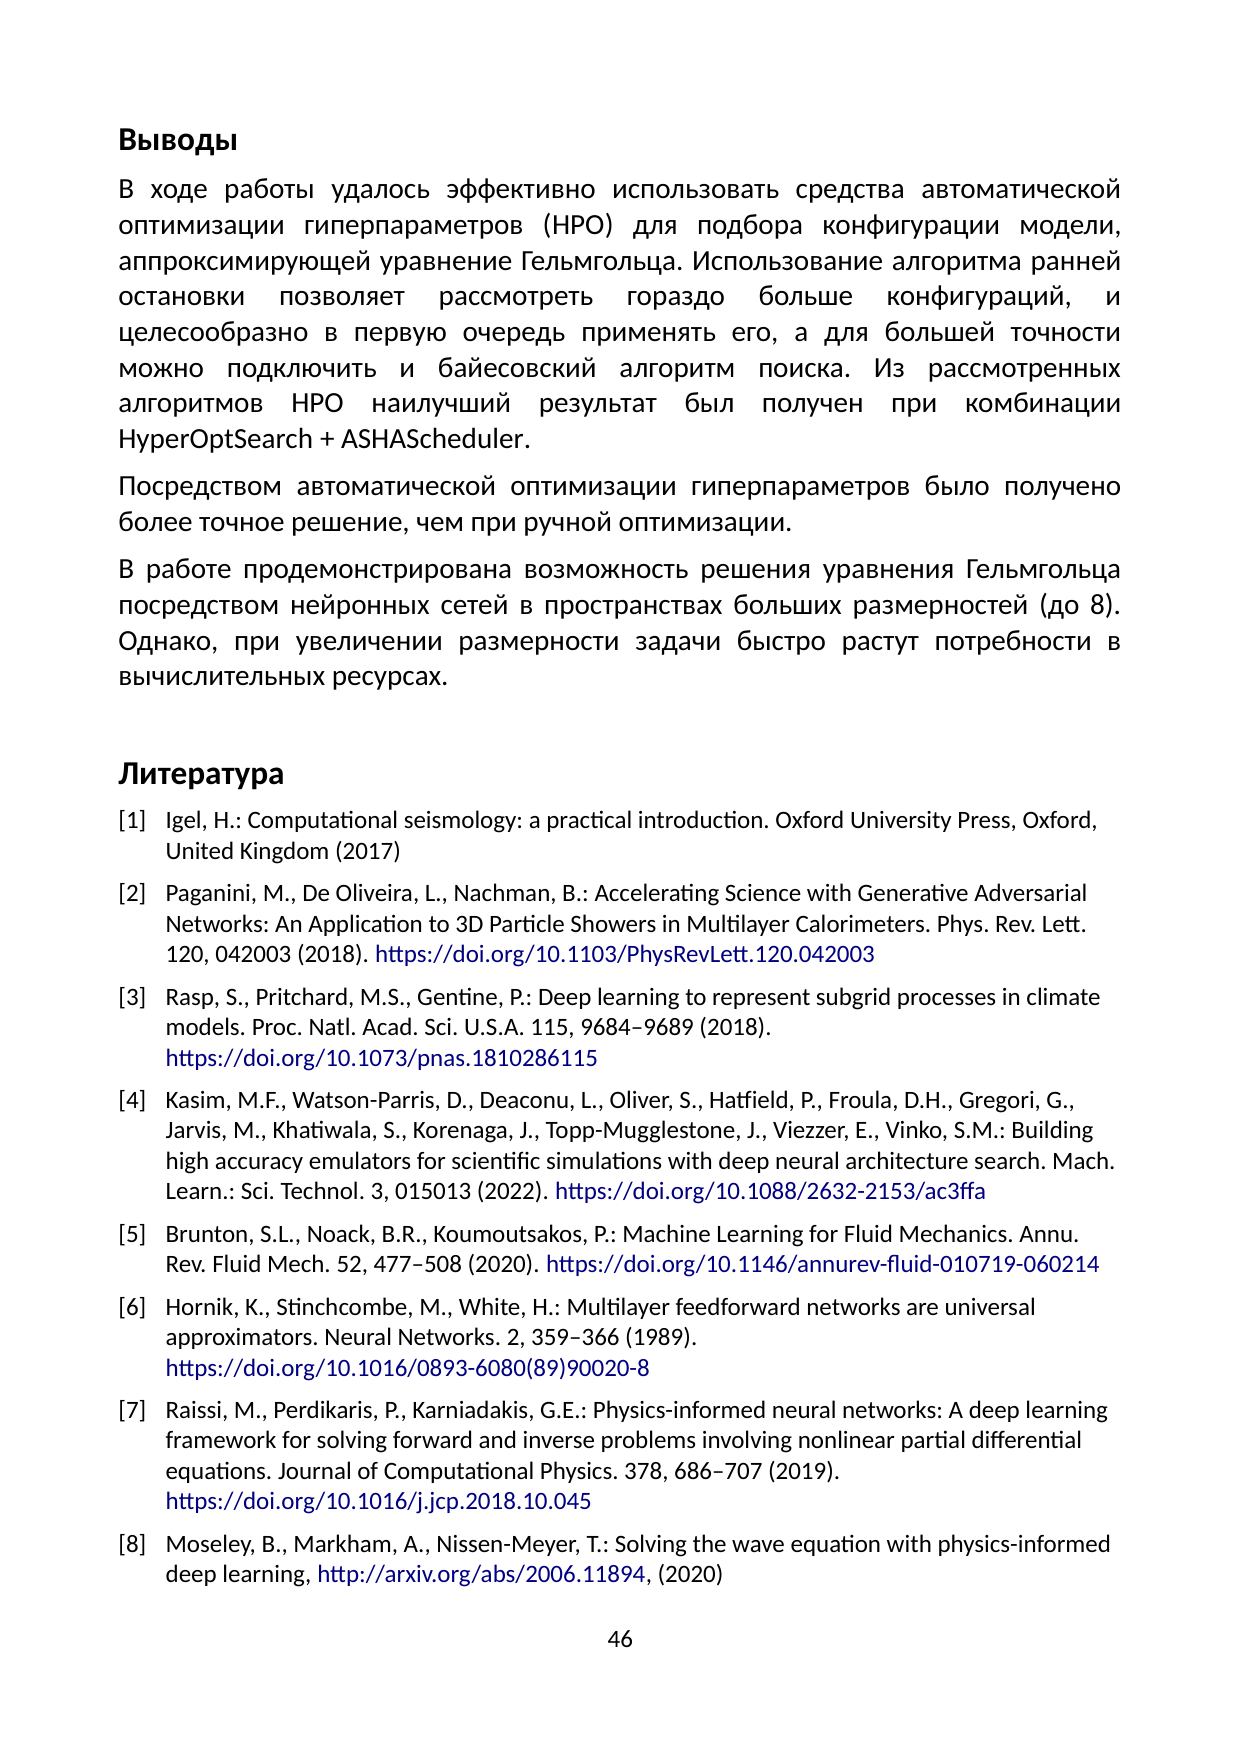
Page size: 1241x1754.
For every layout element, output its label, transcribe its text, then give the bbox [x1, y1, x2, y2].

list Brunton, S.L., Noack, B.R., Koumoutsakos, P.: Machine Learning for Fluid Mechanics. Annu. Rev. Fluid Mech. 52, 477–508 (2020). https://doi.org/10.1146/annurev-fluid-010719-060214 [118, 1218, 1122, 1279]
list Moseley, B., Markham, A., Nissen-Meyer, T.: Solving the wave equation with physics-informed deep learning, http://arxiv.org/abs/2006.11894, (2020) [118, 1528, 1122, 1589]
list Rasp, S., Pritchard, M.S., Gentine, P.: Deep learning to represent subgrid processes in climate models. Proc. Natl. Acad. Sci. U.S.A. 115, 9684–9689 (2018). https://doi.org/10.1073/pnas.1810286115 [118, 981, 1122, 1072]
text В ходе работы удалось эффективно использовать средства автоматической оптимизации гиперпараметров (HPO) для подбора конфигурации модели, аппроксимирующей уравнение Гельмгольца. Использование алгоритма ранней остановки позволяет рассмотреть гораздо больше конфигураций, и целесообразно в первую очередь применять его, а для большей точности можно подключить и байесовский алгоритм поиска. Из рассмотренных алгоритмов HPO наилучший результат был получен при комбинации HyperOptSearch + ASHAScheduler. [118, 171, 1122, 456]
subtitle Выводы [118, 118, 1122, 159]
list Igel, H.: Computational seismology: a practical introduction. Oxford University Press, Oxford, United Kingdom (2017) [118, 804, 1122, 866]
list Raissi, M., Perdikaris, P., Karniadakis, G.E.: Physics-informed neural networks: A deep learning framework for solving forward and inverse problems involving nonlinear partial differential equations. Journal of Computational Physics. 378, 686–707 (2019). https://doi.org/10.1016/j.jcp.2018.10.045 [118, 1394, 1122, 1516]
text В работе продемонстрирована возможность решения уравнения Гельмгольца посредством нейронных сетей в пространствах больших размерностей (до 8). Однако, при увеличении размерности задачи быстро растут потребности в вычислительных ресурсах. [118, 550, 1122, 693]
list Kasim, M.F., Watson-Parris, D., Deaconu, L., Oliver, S., Hatfield, P., Froula, D.H., Gregori, G., Jarvis, M., Khatiwala, S., Korenaga, J., Topp-Mugglestone, J., Viezzer, E., Vinko, S.M.: Building high accuracy emulators for scientific simulations with deep neural architecture search. Mach. Learn.: Sci. Technol. 3, 015013 (2022). https://doi.org/10.1088/2632-2153/ac3ffa [118, 1084, 1122, 1206]
list Hornik, K., Stinchcombe, M., White, H.: Multilayer feedforward networks are universal approximators. Neural Networks. 2, 359–366 (1989). https://doi.org/10.1016/0893-6080(89)90020-8 [118, 1291, 1122, 1382]
list Paganini, M., De Oliveira, L., Nachman, B.: Accelerating Science with Generative Adversarial Networks: An Application to 3D Particle Showers in Multilayer Calorimeters. Phys. Rev. Lett. 120, 042003 (2018). https://doi.org/10.1103/PhysRevLett.120.042003 [118, 877, 1122, 969]
text Посредством автоматической оптимизации гиперпараметров было получено более точное решение, чем при ручной оптимизации. [118, 467, 1122, 539]
subtitle Литература [118, 752, 1122, 793]
